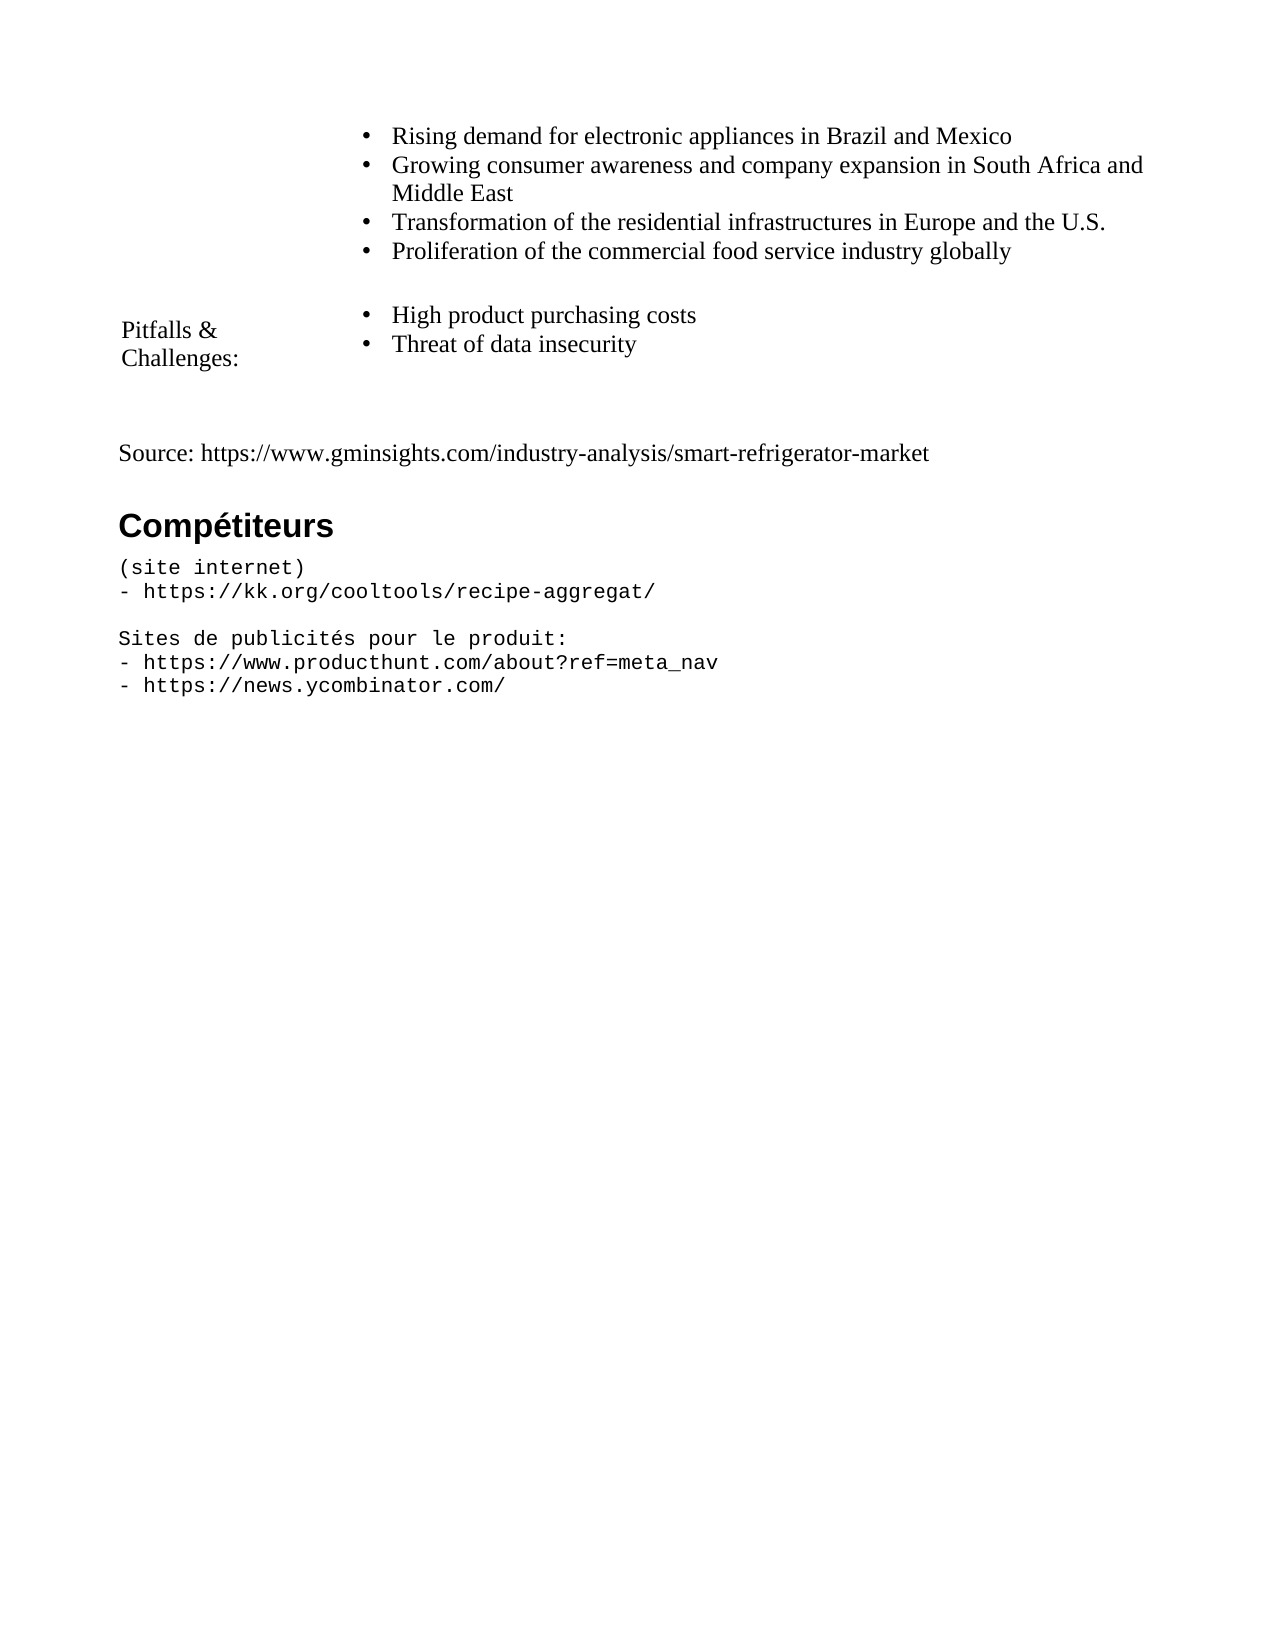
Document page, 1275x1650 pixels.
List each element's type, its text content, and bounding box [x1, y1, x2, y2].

text Source: https://www.gminsights.com/industry-analysis/smart-refrigerator-market [118, 438, 1157, 466]
table_cell Growing smart home and smart kitchen establishments globally Increasing electronic manufacturing activities in Asia Pacific Energy efficiency policies and initiatives in North America and Europe Rising demand for electronic appliances in Brazil and Mexico Growing consumer awareness and company expansion in South Africa and Middle East Transformation of the residential infrastructures in Europe and the U.S. Proliferation of the commercial food service industry globally [315, 118, 1157, 297]
text (site internet) [118, 557, 1157, 581]
text - https://news.ycombinator.com/ [118, 675, 1157, 699]
table_cell Pitfalls & Challenges: [118, 297, 315, 390]
text - https://kk.org/cooltools/recipe-aggregat/ [118, 581, 1157, 604]
table_cell [118, 118, 315, 297]
text - https://www.producthunt.com/about?ref=meta_nav [118, 652, 1157, 675]
table_cell High product purchasing costs Threat of data insecurity [315, 297, 1157, 390]
text Sites de publicités pour le produit: [118, 628, 1157, 652]
subtitle Compétiteurs [118, 506, 1157, 545]
